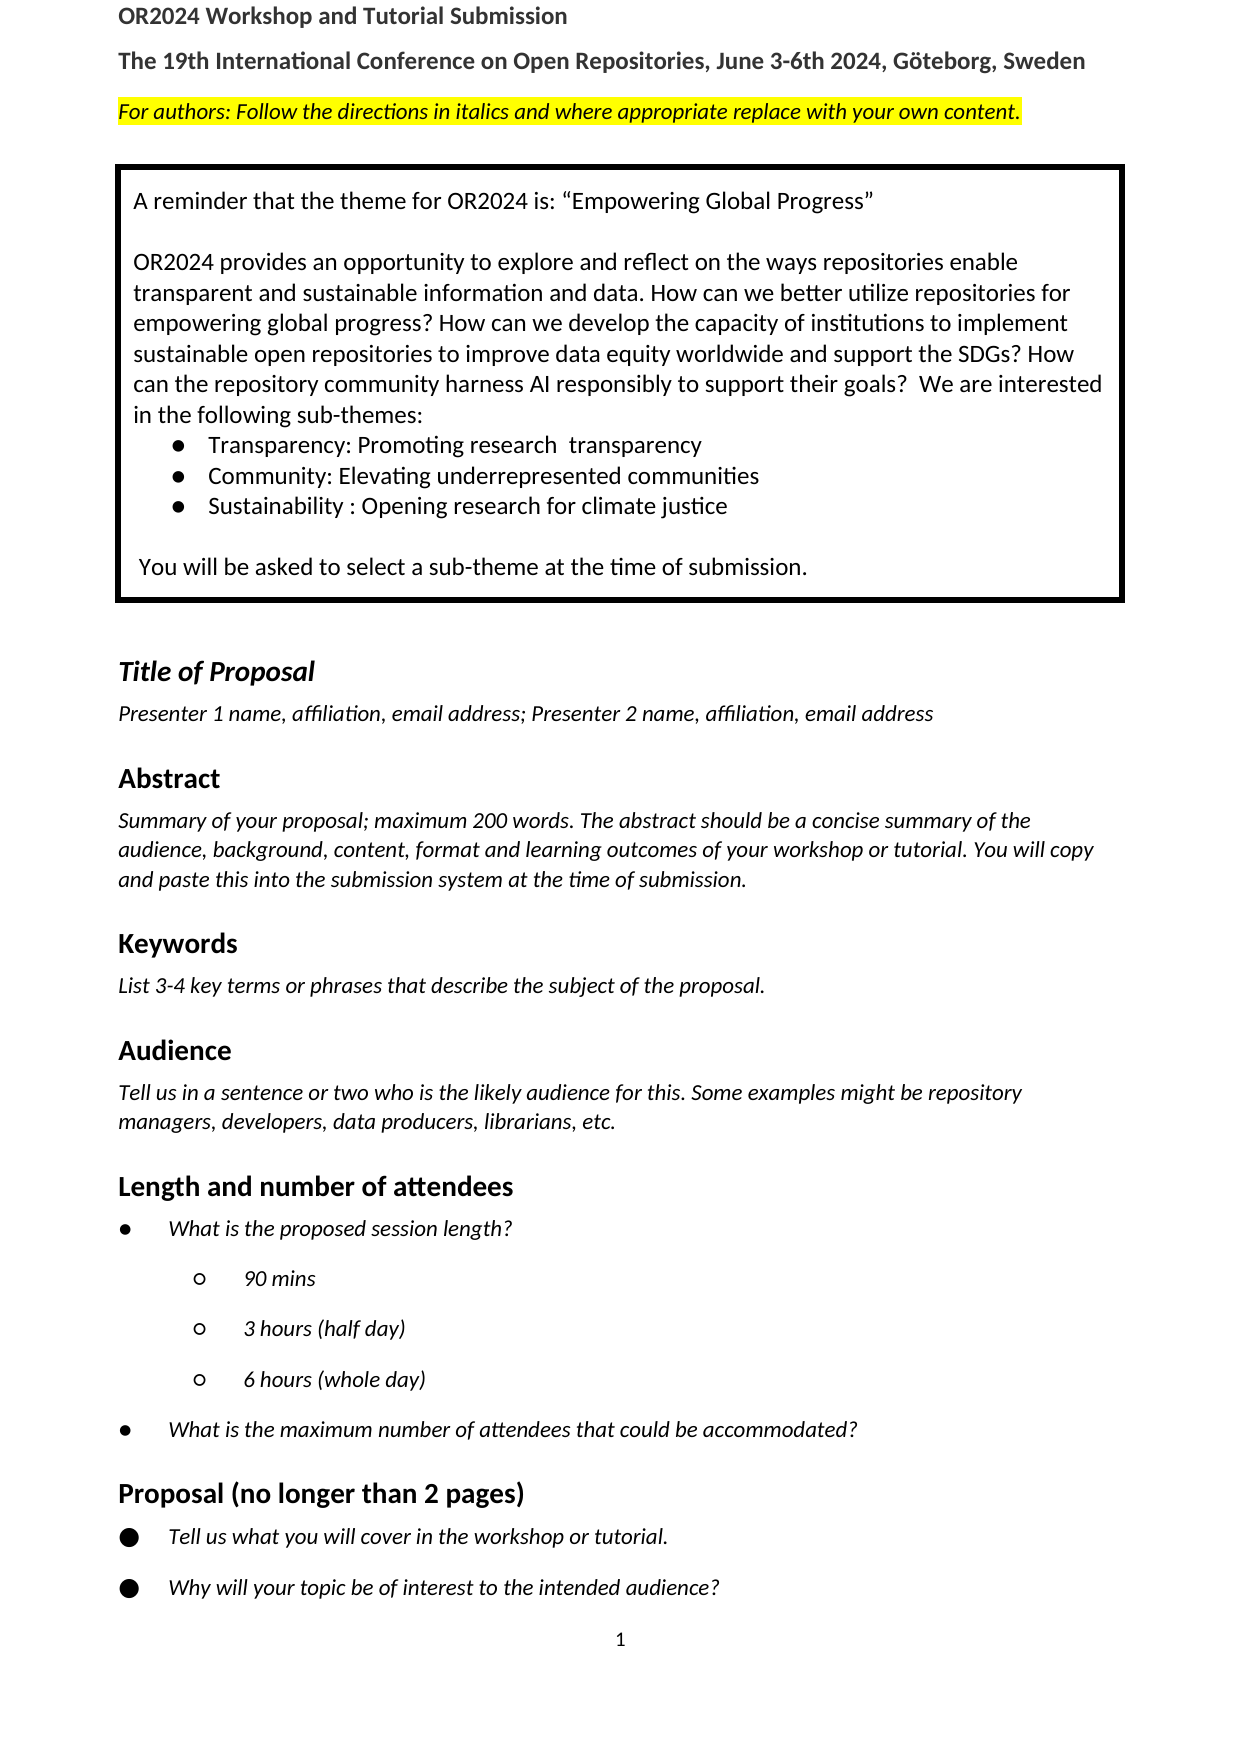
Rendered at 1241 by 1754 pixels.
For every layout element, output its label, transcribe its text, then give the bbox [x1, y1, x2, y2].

subtitle Keywords [118, 925, 1122, 961]
subtitle Length and number of attendees [118, 1168, 1122, 1204]
text The 19th International Conference on Open Repositories, June 3-6th 2024, Göteborg, Sweden [118, 45, 1122, 76]
list Tell us what you will cover in the workshop or tutorial. [118, 1522, 1122, 1550]
text OR2024 Workshop and Tutorial Submission [118, 0, 1122, 31]
list 90 mins [193, 1264, 1122, 1292]
subtitle Abstract [118, 760, 1122, 796]
list 6 hours (whole day) [193, 1365, 1122, 1393]
text List 3-4 key terms or phrases that describe the subject of the proposal. [118, 971, 1122, 999]
text For authors: Follow the directions in italics and where appropriate replace with your own content. [118, 97, 1122, 153]
text Summary of your proposal; maximum 200 words. The abstract should be a concise summary of the audience, background, content, format and learning outcomes of your workshop or tutorial. You will copy and paste this into the submission system at the time of submission. [118, 806, 1122, 893]
text Presenter 1 name, affiliation, email address; Presenter 2 name, affiliation, email address [118, 699, 1122, 727]
list 3 hours (half day) [193, 1314, 1122, 1342]
list What is the proposed session length? [118, 1214, 1122, 1242]
subtitle Proposal (no longer than 2 pages) [118, 1476, 1122, 1511]
text Tell us in a sentence or two who is the likely audience for this. Some examples might be repository managers, developers, data producers, librarians, etc. [118, 1078, 1122, 1135]
subtitle Title of Proposal [118, 653, 1122, 689]
table_header A reminder that the theme for OR2024 is: “Empowering Global Progress” OR2024 provides an opportunity to explore and reflect on the ways repositories enable transparent and sustainable information and data. How can we better utilize repositories for empowering global progress? How can we develop the capacity of institutions to implement sustainable open repositories to improve data equity worldwide and support the SDGs? How can the repository community harness AI responsibly to support their goals? We are interested in the following sub-themes: Transparency: Promoting research transparency Community: Elevating underrepresented communities Sustainability : Opening research for climate justice You will be asked to select a sub-theme at the time of submission. [121, 170, 1119, 597]
list What is the maximum number of attendees that could be accommodated? [118, 1415, 1122, 1443]
subtitle Audience [118, 1032, 1122, 1068]
list Why will your topic be of interest to the intended audience? [118, 1572, 1122, 1601]
